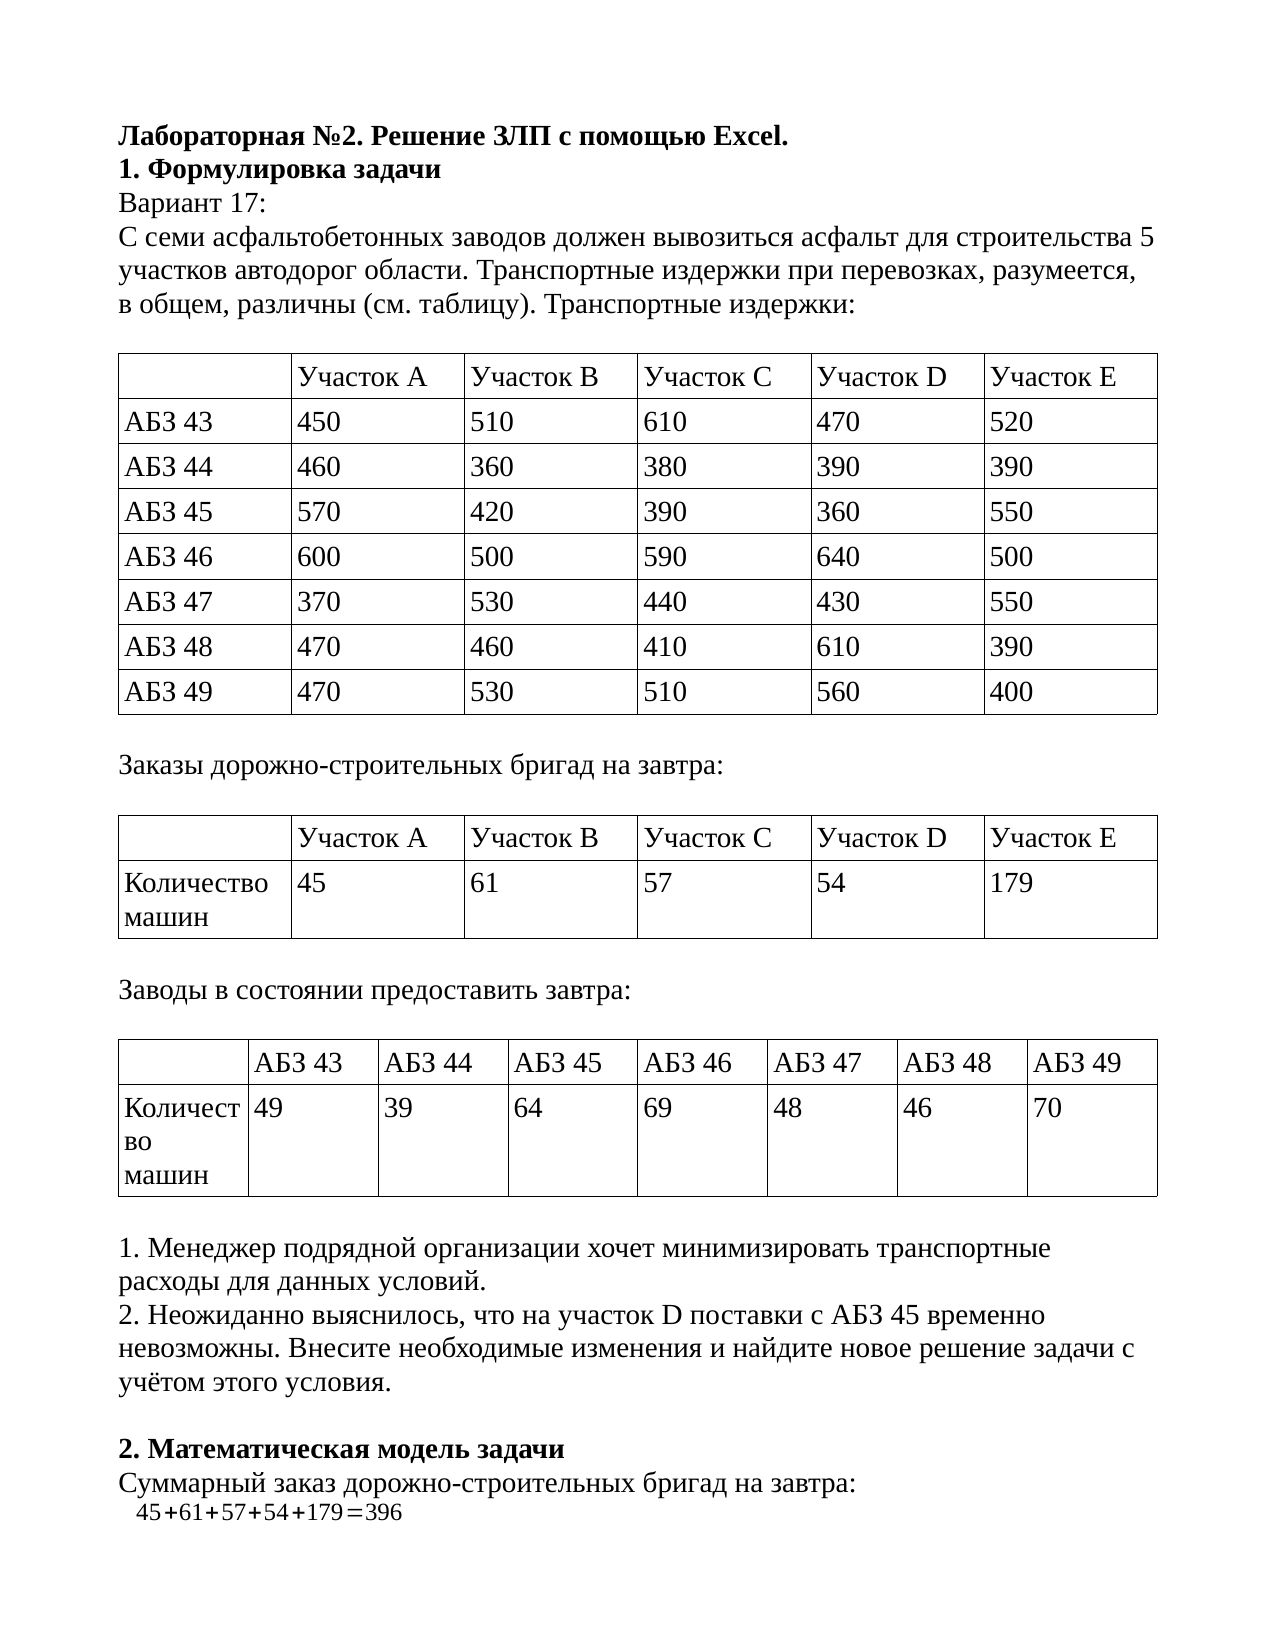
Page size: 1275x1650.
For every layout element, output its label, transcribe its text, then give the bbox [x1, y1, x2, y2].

table_cell 590 [638, 534, 811, 578]
table_cell 57 [638, 861, 811, 938]
table_header АБЗ 49 [1028, 1040, 1157, 1084]
table_cell 500 [985, 534, 1157, 578]
table_cell 530 [465, 670, 637, 714]
table_cell 440 [638, 580, 811, 623]
table_cell 470 [292, 625, 464, 669]
table_header Участок В [465, 354, 637, 398]
table_cell 46 [898, 1085, 1027, 1196]
table_header Участок D [812, 816, 984, 859]
table_header Участок А [292, 354, 464, 398]
table_cell 61 [465, 861, 637, 938]
table_header АБЗ 48 [898, 1040, 1027, 1084]
table_cell 64 [509, 1085, 637, 1196]
table_cell 48 [768, 1085, 897, 1196]
text Вариант 17: С семи асфальтобетонных заводов должен вывозиться асфальт для строительства 5 участков автодорог области. Транспортные издержки при перевозках, разумеется, в общем, различны (см. таблицу). Транспортные издержки: [118, 185, 1157, 353]
table_cell 360 [465, 444, 637, 488]
table_cell АБЗ 44 [119, 444, 291, 488]
table_header Участок Е [985, 354, 1157, 398]
table_cell 560 [812, 670, 984, 714]
table_cell 570 [292, 489, 464, 533]
table_cell 430 [812, 580, 984, 623]
table_cell 49 [249, 1085, 378, 1196]
table_cell 420 [465, 489, 637, 533]
table_header Участок С [638, 354, 811, 398]
text 1. Формулировка задачи [118, 152, 1157, 185]
table_cell 390 [985, 444, 1157, 488]
table_cell 470 [812, 399, 984, 443]
table_cell 550 [985, 580, 1157, 623]
text 2. Математическая модель задачи [118, 1431, 1157, 1465]
table_header АБЗ 47 [768, 1040, 897, 1084]
table_cell 510 [638, 670, 811, 714]
table_header Участок В [465, 816, 637, 859]
table_cell 45 [292, 861, 464, 938]
table_cell АБЗ 46 [119, 534, 291, 578]
table_header АБЗ 45 [509, 1040, 637, 1084]
table_cell 460 [465, 625, 637, 669]
table_cell 500 [465, 534, 637, 578]
table_cell 39 [379, 1085, 508, 1196]
text 1. Менеджер подрядной организации хочет минимизировать транспортные расходы для данных условий. 2. Неожиданно выяснилось, что на участок D поставки с АБЗ 45 временно невозможны. Внесите необходимые изменения и найдите новое решение задачи с учётом этого условия. [118, 1230, 1157, 1398]
table_cell 400 [985, 670, 1157, 714]
table_cell 510 [465, 399, 637, 443]
table_cell 450 [292, 399, 464, 443]
table_cell 550 [985, 489, 1157, 533]
table_header АБЗ 46 [638, 1040, 767, 1084]
table_cell АБЗ 47 [119, 580, 291, 623]
table_cell 390 [638, 489, 811, 533]
table_cell 410 [638, 625, 811, 669]
table_header Участок Е [985, 816, 1157, 859]
table_cell 610 [812, 625, 984, 669]
table_header [119, 354, 291, 398]
table_header Участок D [812, 354, 984, 398]
table_cell 390 [985, 625, 1157, 669]
table_cell 179 [985, 861, 1157, 938]
table_cell 360 [812, 489, 984, 533]
table_cell АБЗ 49 [119, 670, 291, 714]
text Лабораторная №2. Решение ЗЛП с помощью Excel. [118, 118, 1157, 152]
text Суммарный заказ дорожно-строительных бригад на завтра: Суммарная возможность поставки бригад на завтра: [118, 1465, 1157, 1526]
table_cell 520 [985, 399, 1157, 443]
text Заводы в состоянии предоставить завтра: [118, 939, 1157, 1039]
table_cell 370 [292, 580, 464, 623]
table_header АБЗ 43 [249, 1040, 378, 1084]
table_header АБЗ 44 [379, 1040, 508, 1084]
table_cell 69 [638, 1085, 767, 1196]
table_header [119, 1040, 248, 1084]
table_header Участок С [638, 816, 811, 859]
table_cell АБЗ 45 [119, 489, 291, 533]
table_cell Количество машин [119, 1085, 248, 1196]
table_cell 390 [812, 444, 984, 488]
table_cell 460 [292, 444, 464, 488]
table_cell АБЗ 43 [119, 399, 291, 443]
table_cell 380 [638, 444, 811, 488]
table_cell 610 [638, 399, 811, 443]
table_header [119, 816, 291, 859]
table_cell 530 [465, 580, 637, 623]
table_cell Количество машин [119, 861, 291, 938]
table_cell 470 [292, 670, 464, 714]
table_header Участок А [292, 816, 464, 859]
table_cell АБЗ 48 [119, 625, 291, 669]
table_cell 640 [812, 534, 984, 578]
table_cell 600 [292, 534, 464, 578]
table_cell 70 [1028, 1085, 1157, 1196]
table_cell 54 [812, 861, 984, 938]
text Заказы дорожно-строительных бригад на завтра: [118, 715, 1157, 814]
